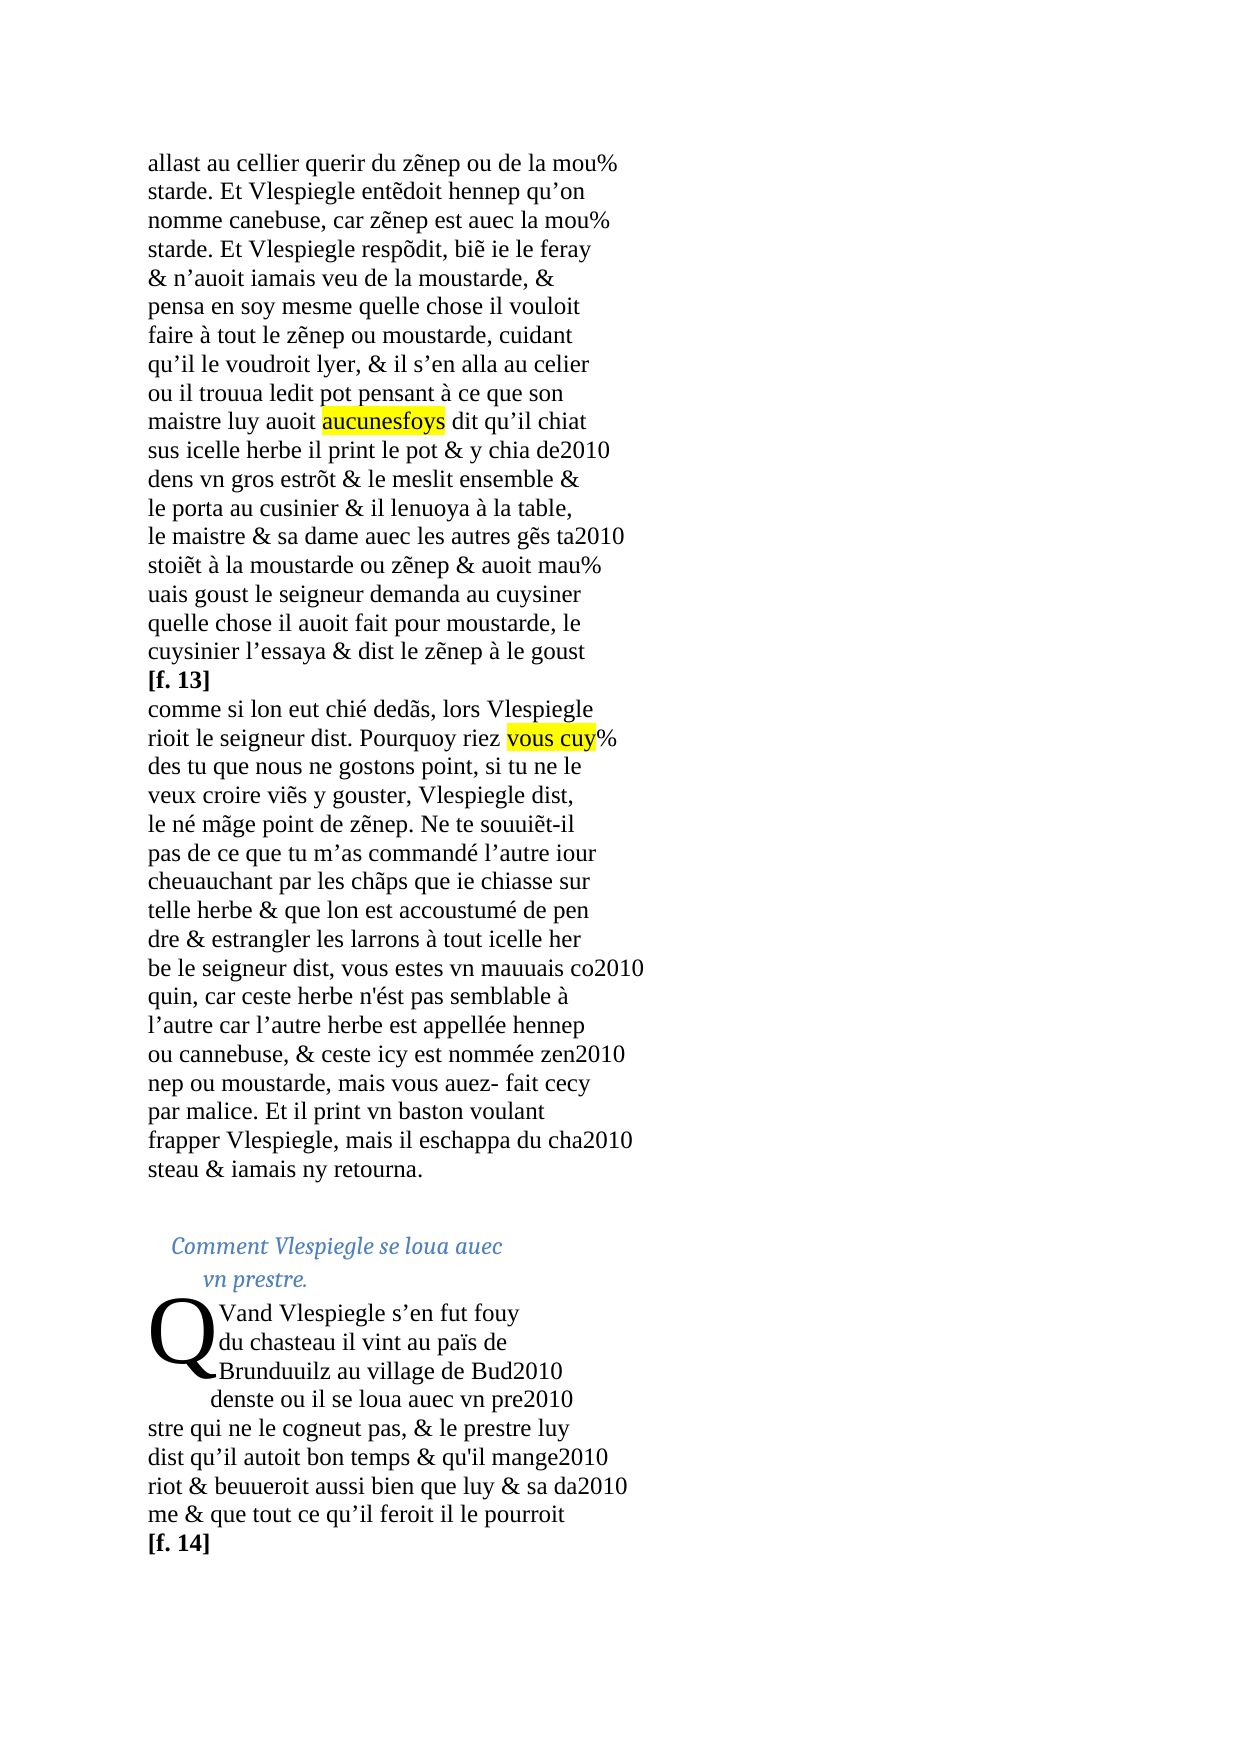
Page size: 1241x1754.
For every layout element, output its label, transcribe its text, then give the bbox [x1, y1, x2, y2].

text comme si lon eut chié dedãs, lors Vlespiegle rioit le seigneur dist. Pourquoy riez vous cuy% des tu que nous ne gostons point, si tu ne le veux croire viẽs y gouster, Vlespiegle dist, le né mãge point de zẽnep. Ne te souuiẽt-il pas de ce que tu m’as commandé l’autre iour cheuauchant par les chãps que ie chiasse sur telle herbe & que lon est accoustumé de pen dre & estrangler les larrons à tout icelle her be le seigneur dist, vous estes vn mauuais co2010 quin, car ceste herbe n'ést pas semblable à l’autre car l’autre herbe est appellée hennep ou cannebuse, & ceste icy est nommée zen2010 nep ou moustarde, mais vous auez- fait cecy par malice. Et il print vn baston voulant frapper Vlespiegle, mais il eschappa du cha2010 steau & iamais ny retourna. [148, 694, 1093, 1211]
subtitle Comment Vlespiegle se loua auec vn prestre. [148, 1232, 1093, 1294]
text allast au cellier querir du zẽnep ou de la mou% starde. Et Vlespiegle entẽdoit hennep qu’on nomme canebuse, car zẽnep est auec la mou% starde. Et Vlespiegle respõdit, biẽ ie le feray & n’auoit iamais veu de la moustarde, & pensa en soy mesme quelle chose il vouloit faire à tout le zẽnep ou moustarde, cuidant qu’il le voudroit lyer, & il s’en alla au celier ou il trouua ledit pot pensant à ce que son maistre luy auoit aucunesfoys dit qu’il chiat sus icelle herbe il print le pot & y chia de2010 dens vn gros estrõt & le meslit ensemble & le porta au cusinier & il lenuoya à la table, le maistre & sa dame auec les autres gẽs ta2010 stoiẽt à la moustarde ou zẽnep & auoit mau% uais goust le seigneur demanda au cuysiner quelle chose il auoit fait pour moustarde, le cuysinier l’essaya & dist le zẽnep à le goust [f. 13] [148, 148, 1093, 694]
text QVand Vlespiegle s’en fut fouy du chasteau il vint au païs de Brunduuilz au village de Bud2010 denste ou il se loua auec vn pre2010 stre qui ne le cogneut pas, & le prestre luy dist qu’il autoit bon temps & qu'il mange2010 riot & beuueroit aussi bien que luy & sa da2010 me & que tout ce qu’il feroit il le pourroit [f. 14] [148, 1298, 1093, 1557]
